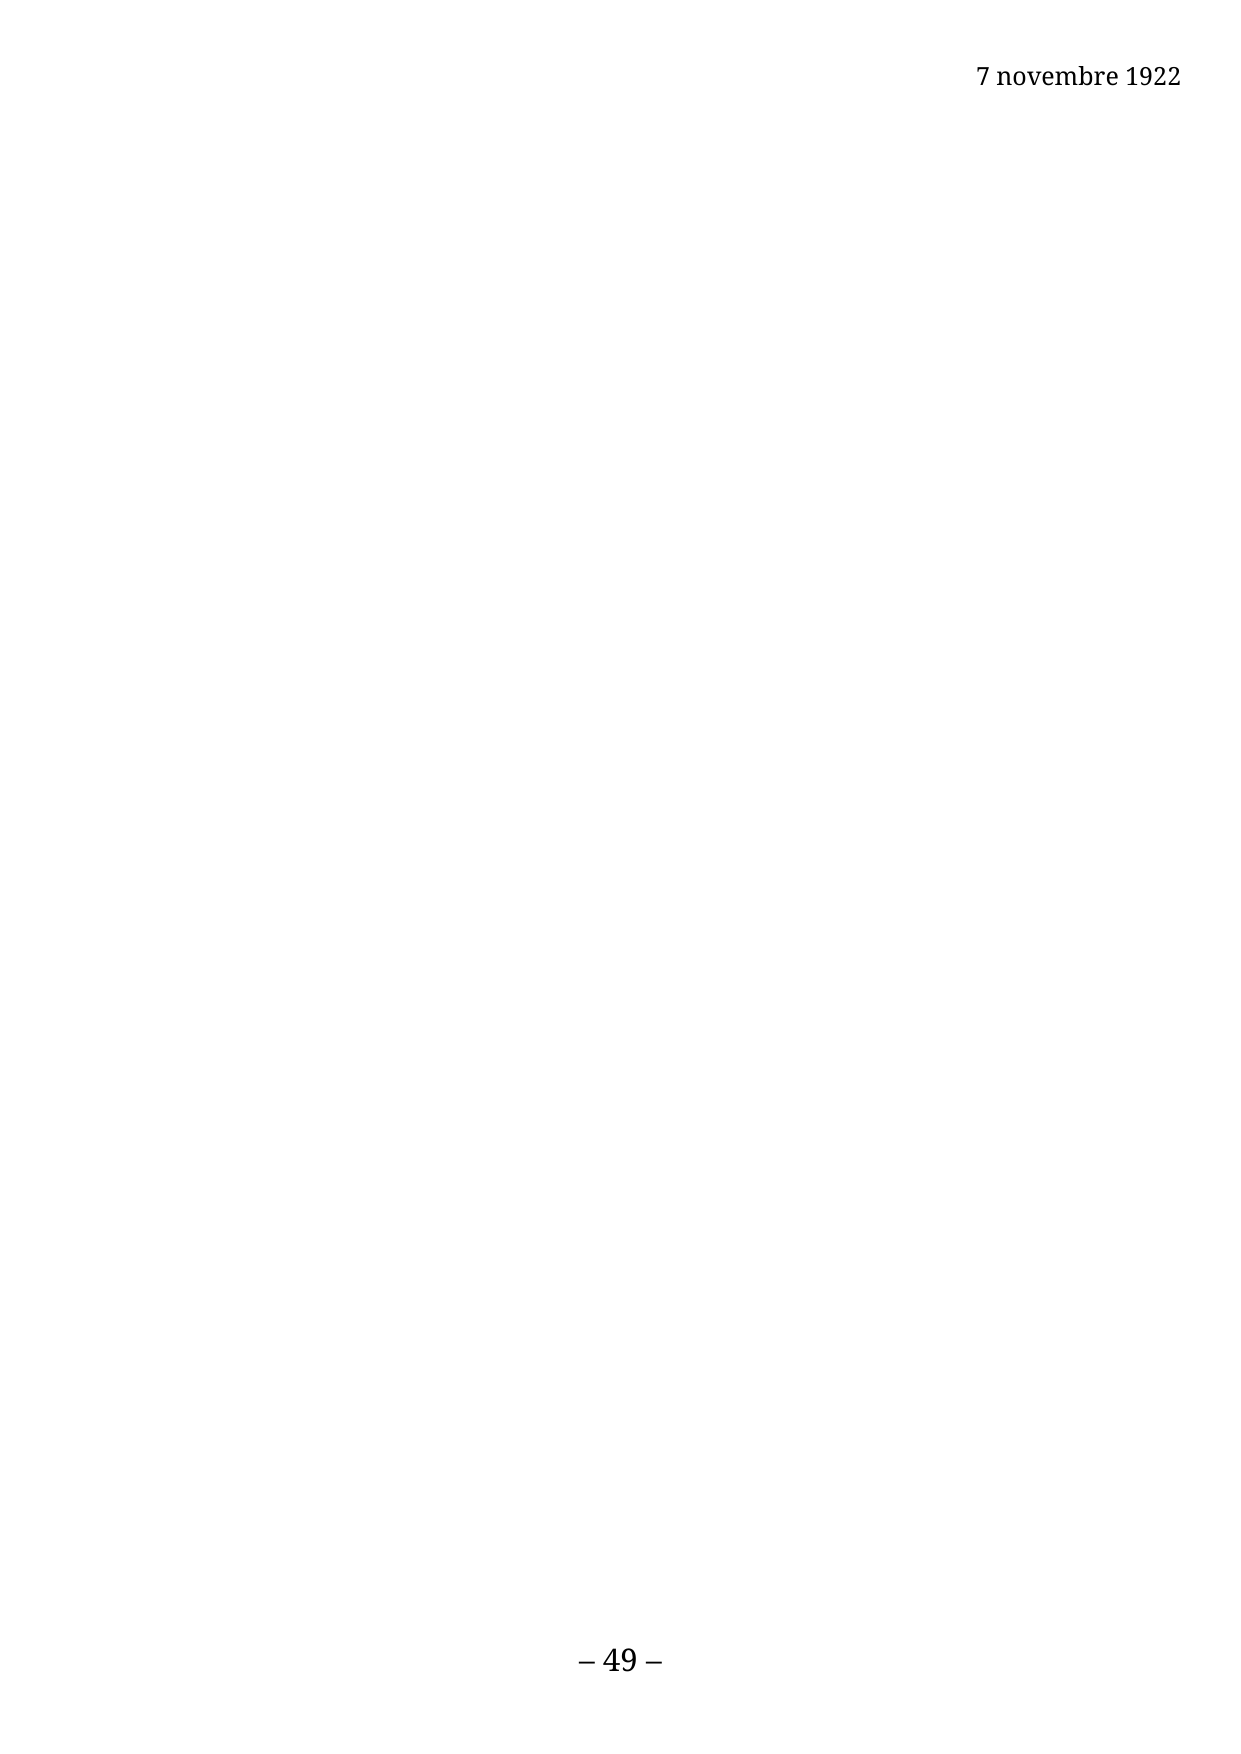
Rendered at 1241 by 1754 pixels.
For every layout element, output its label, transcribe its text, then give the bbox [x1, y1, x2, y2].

text 7 novembre 1922 [59, 59, 1181, 93]
